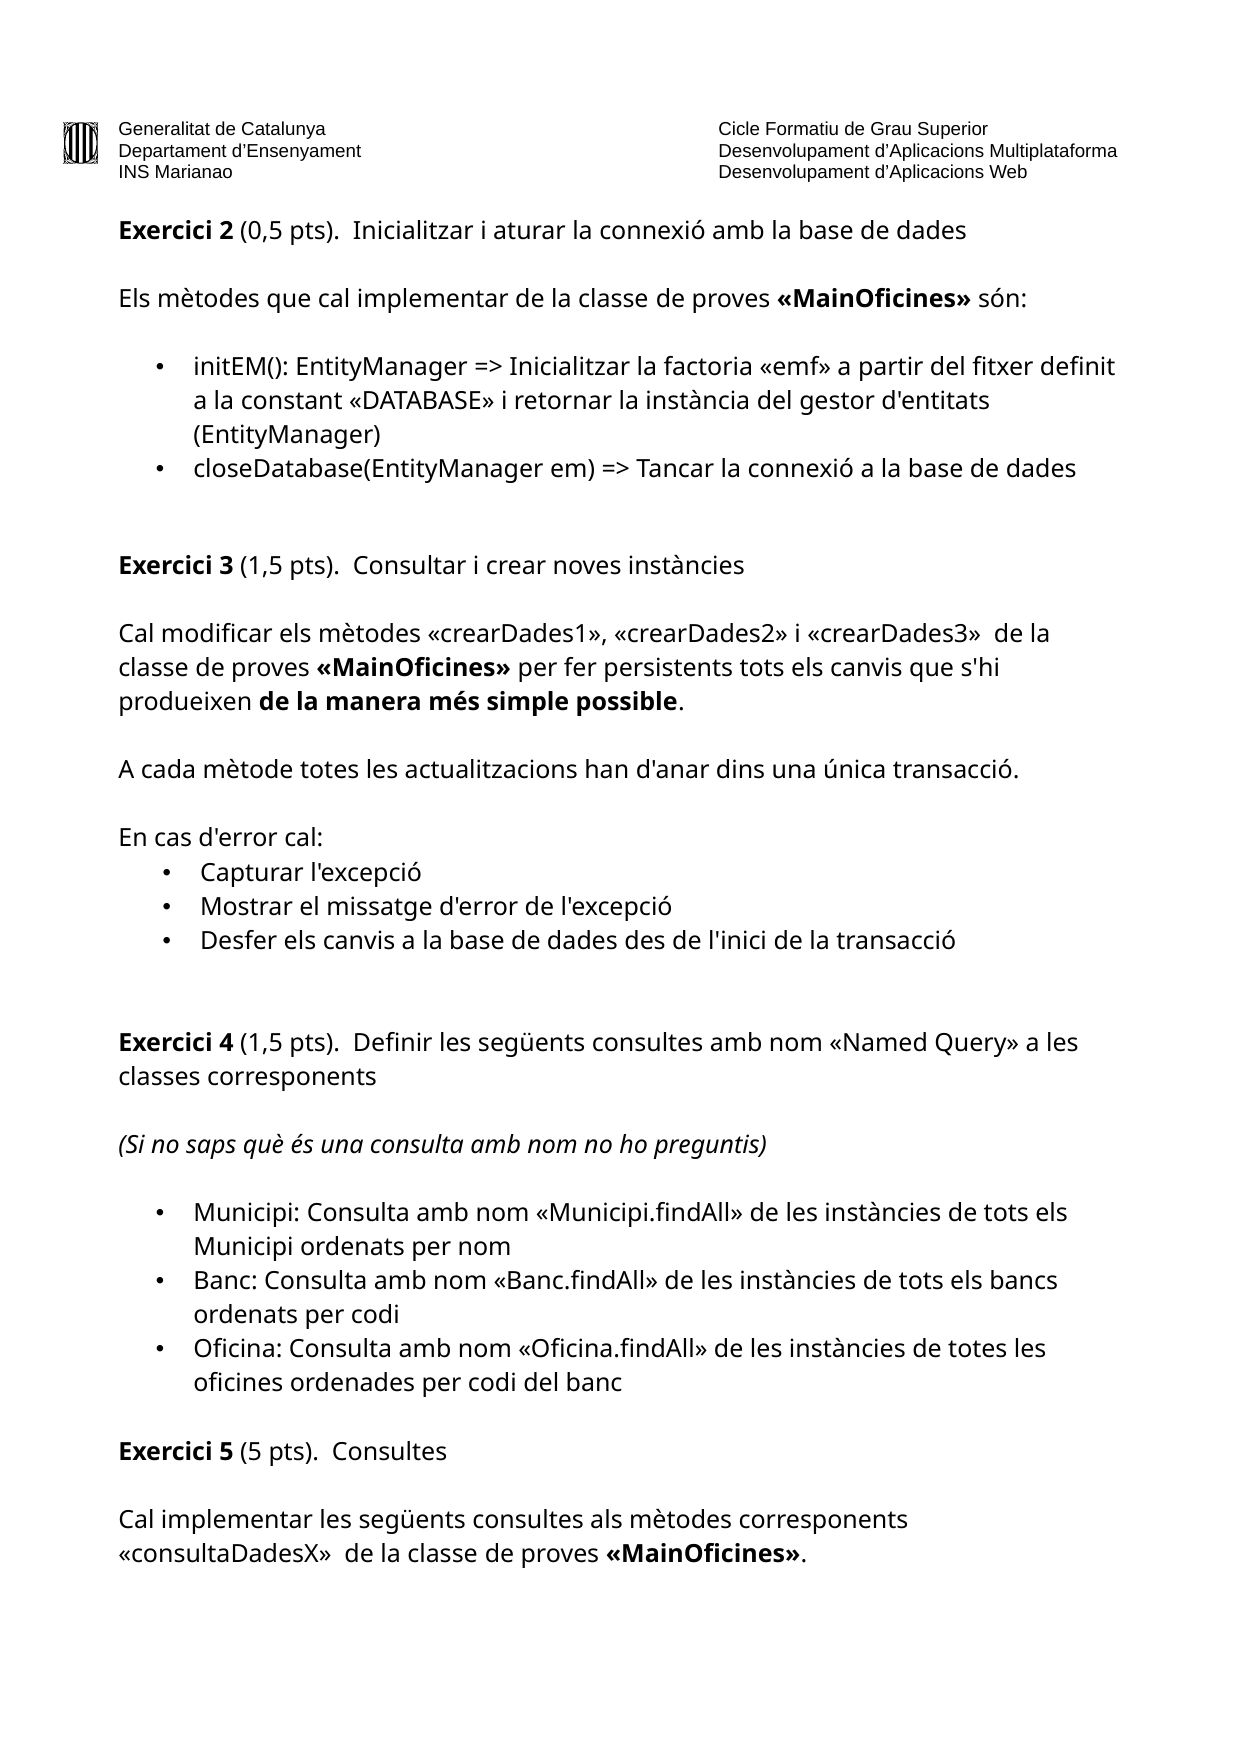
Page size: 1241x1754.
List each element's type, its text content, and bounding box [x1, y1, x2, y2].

list Capturar l'excepció [162, 854, 1122, 888]
list initEM(): EntityManager => Inicialitzar la factoria «emf» a partir del fitxer definit a la constant «DATABASE» i retornar la instància del gestor d'entitats (EntityManager) [156, 348, 1122, 451]
text Exercici 5 (5 pts). Consultes [118, 1433, 1122, 1467]
text Exercici 2 (0,5 pts). Inicialitzar i aturar la connexió amb la base de dades [118, 212, 1122, 246]
text Exercici 4 (1,5 pts). Definir les següents consultes amb nom «Named Query» a les classes corresponents [118, 1024, 1122, 1093]
text Els mètodes que cal implementar de la classe de proves «MainOficines» són: [118, 280, 1122, 314]
list Banc: Consulta amb nom «Banc.findAll» de les instàncies de tots els bancs ordenats per codi [156, 1263, 1122, 1331]
list closeDatabase(EntityManager em) => Tancar la connexió a la base de dades [156, 451, 1122, 485]
text Cal modificar els mètodes «crearDades1», «crearDades2» i «crearDades3» de la classe de proves «MainOficines» per fer persistents tots els canvis que s'hi produeixen de la manera més simple possible. [118, 616, 1122, 718]
text Exercici 3 (1,5 pts). Consultar i crear noves instàncies [118, 548, 1122, 582]
text A cada mètode totes les actualitzacions han d'anar dins una única transacció. [118, 752, 1122, 786]
text (Si no saps què és una consulta amb nom no ho preguntis) [118, 1127, 1122, 1161]
list Municipi: Consulta amb nom «Municipi.findAll» de les instàncies de tots els Municipi ordenats per nom [156, 1195, 1122, 1263]
list Oficina: Consulta amb nom «Oficina.findAll» de les instàncies de totes les oficines ordenades per codi del banc [156, 1331, 1122, 1399]
list Desfer els canvis a la base de dades des de l'inici de la transacció [162, 922, 1122, 956]
text En cas d'error cal: [118, 820, 1122, 854]
list Mostrar el missatge d'error de l'excepció [162, 888, 1122, 922]
text Cal implementar les següents consultes als mètodes corresponents «consultaDadesX» de la classe de proves «MainOficines». [118, 1501, 1122, 1569]
